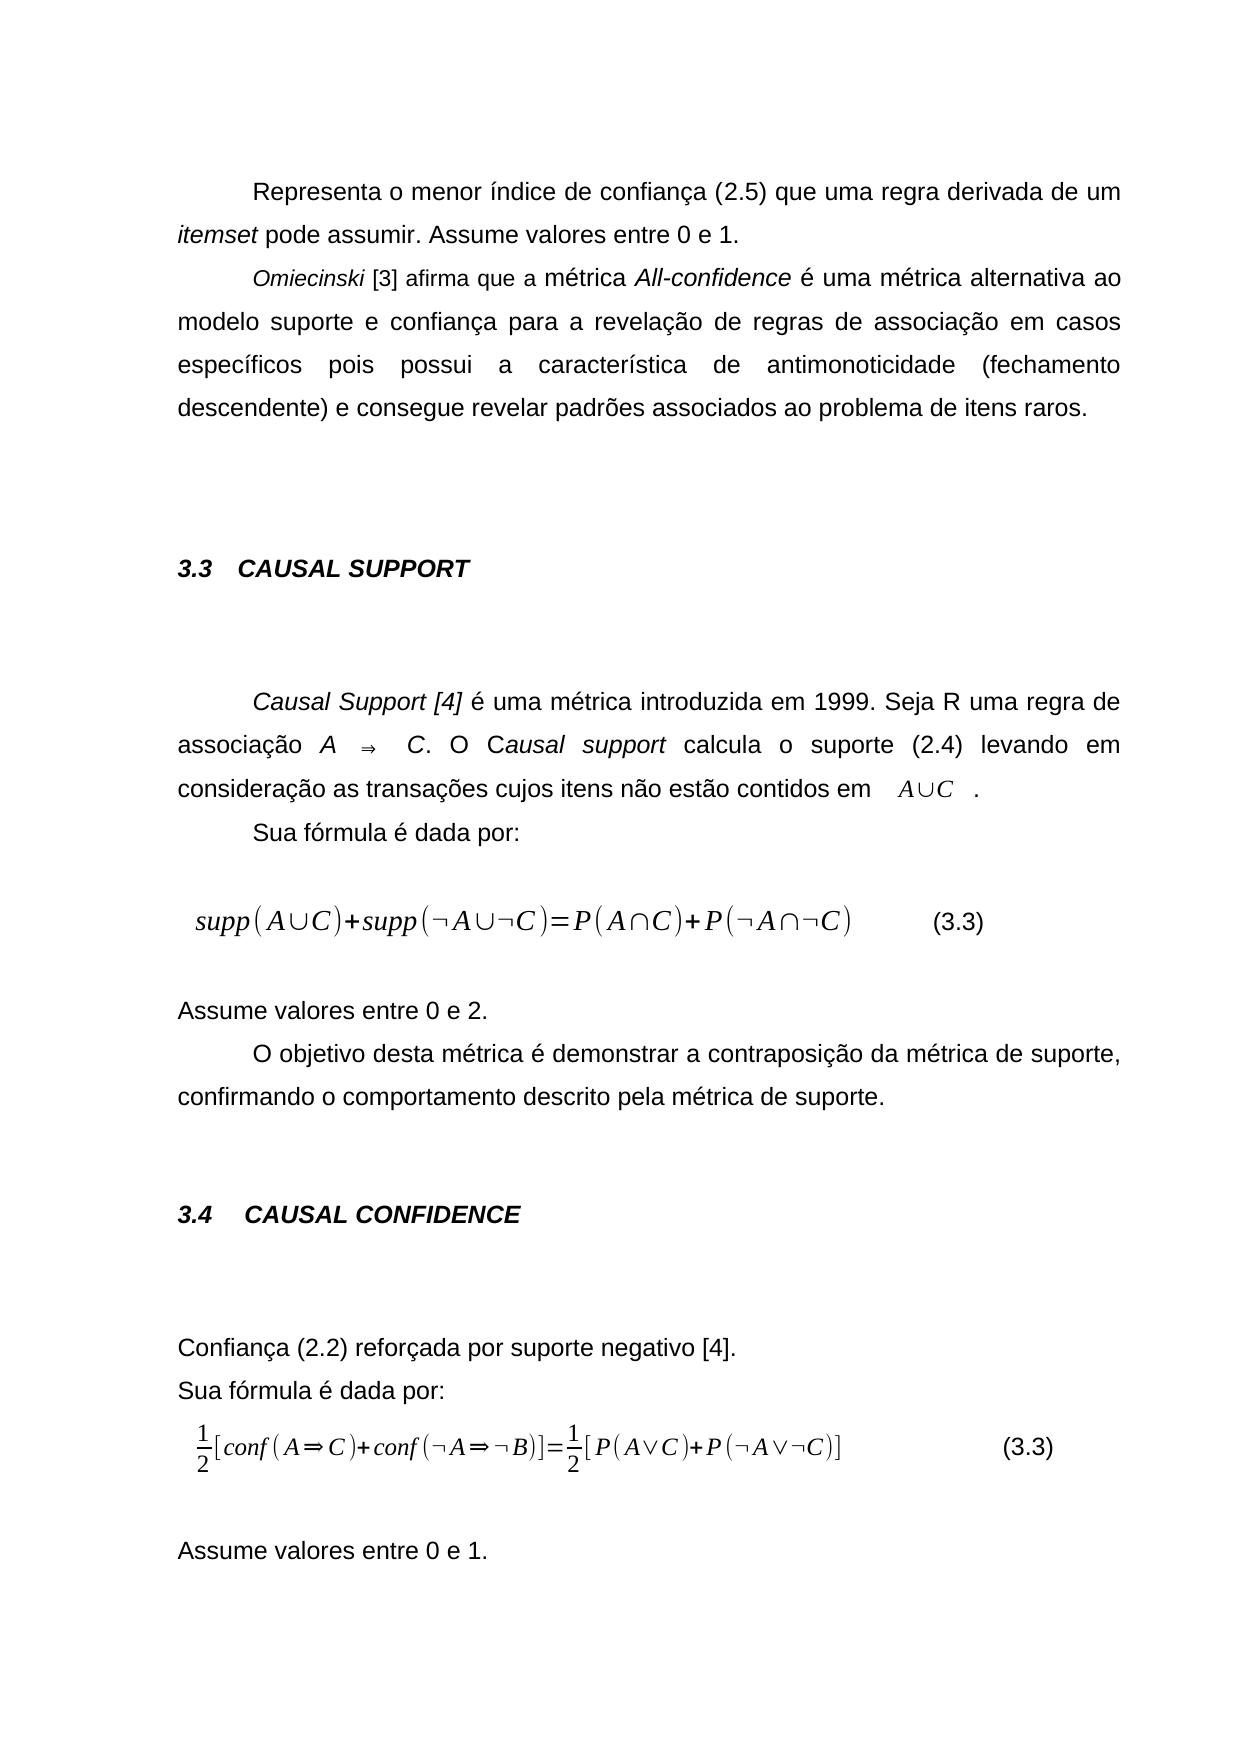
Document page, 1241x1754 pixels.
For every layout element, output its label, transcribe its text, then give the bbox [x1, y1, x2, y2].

text Sua fórmula é dada por: [177, 817, 1122, 846]
text Confiança (2.2) reforçada por suporte negativo [4]. [177, 1333, 1122, 1362]
text (3.3) [177, 904, 1122, 938]
text Omiecinski [3] afirma que a métrica All-confidence é uma métrica alternativa ao modelo suporte e confiança para a revelação de regras de associação em casos específicos pois possui a característica de antimonoticidade (fechamento descendente) e consegue revelar padrões associados ao problema de itens raros. [177, 263, 1122, 422]
text Sua fórmula é dada por: [177, 1376, 1122, 1405]
text Assume valores entre 0 e 1. [177, 1536, 1122, 1564]
text (3.3) [177, 1419, 1122, 1478]
text Representa o menor índice de confiança (2.5) que uma regra derivada de um itemset pode assumir. Assume valores entre 0 e 1. [177, 177, 1122, 249]
subtitle CAUSAL CONFIDENCE [177, 1200, 1122, 1229]
subtitle CAUSAL SUPPORT [177, 554, 1122, 583]
text Assume valores entre 0 e 2. [177, 996, 1122, 1025]
text Causal Support [4] é uma métrica introduzida em 1999. Seja R uma regra de associação A ⇒ C. O Causal support calcula o suporte (2.4) levando em consideração as transações cujos itens não estão contidos em . [177, 687, 1122, 803]
text O objetivo desta métrica é demonstrar a contraposição da métrica de suporte, confirmando o comportamento descrito pela métrica de suporte. [177, 1039, 1122, 1111]
